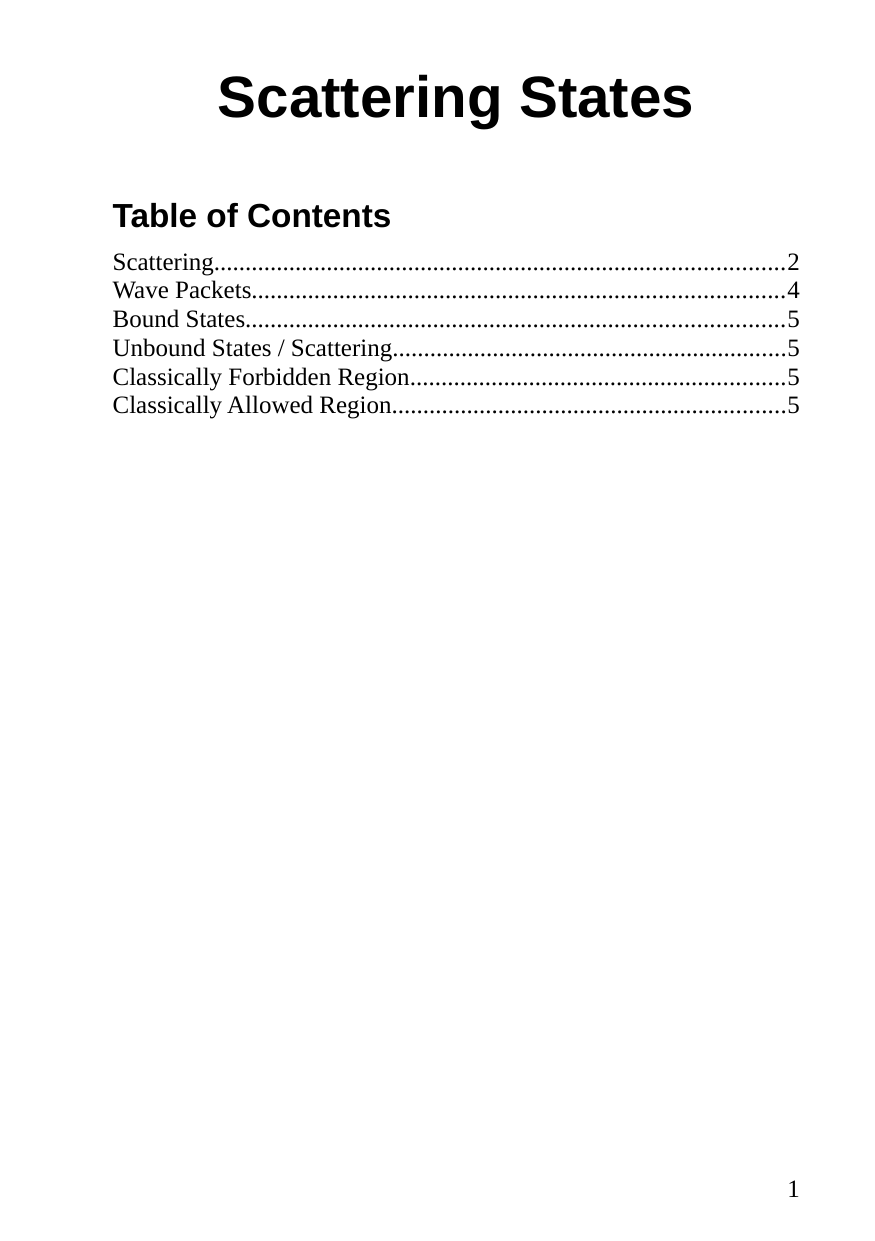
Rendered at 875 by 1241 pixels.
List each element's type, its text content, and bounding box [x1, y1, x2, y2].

text Wave Packets 4 [112, 276, 799, 304]
text Classically Allowed Region 5 [112, 391, 799, 419]
text Unbound States / Scattering 5 [112, 333, 799, 362]
text Classically Forbidden Region 5 [112, 362, 799, 391]
text Scattering 2 [112, 247, 799, 276]
subtitle Table of Contents [112, 196, 799, 234]
title Scattering States [112, 62, 799, 129]
text Bound States 5 [112, 304, 799, 333]
